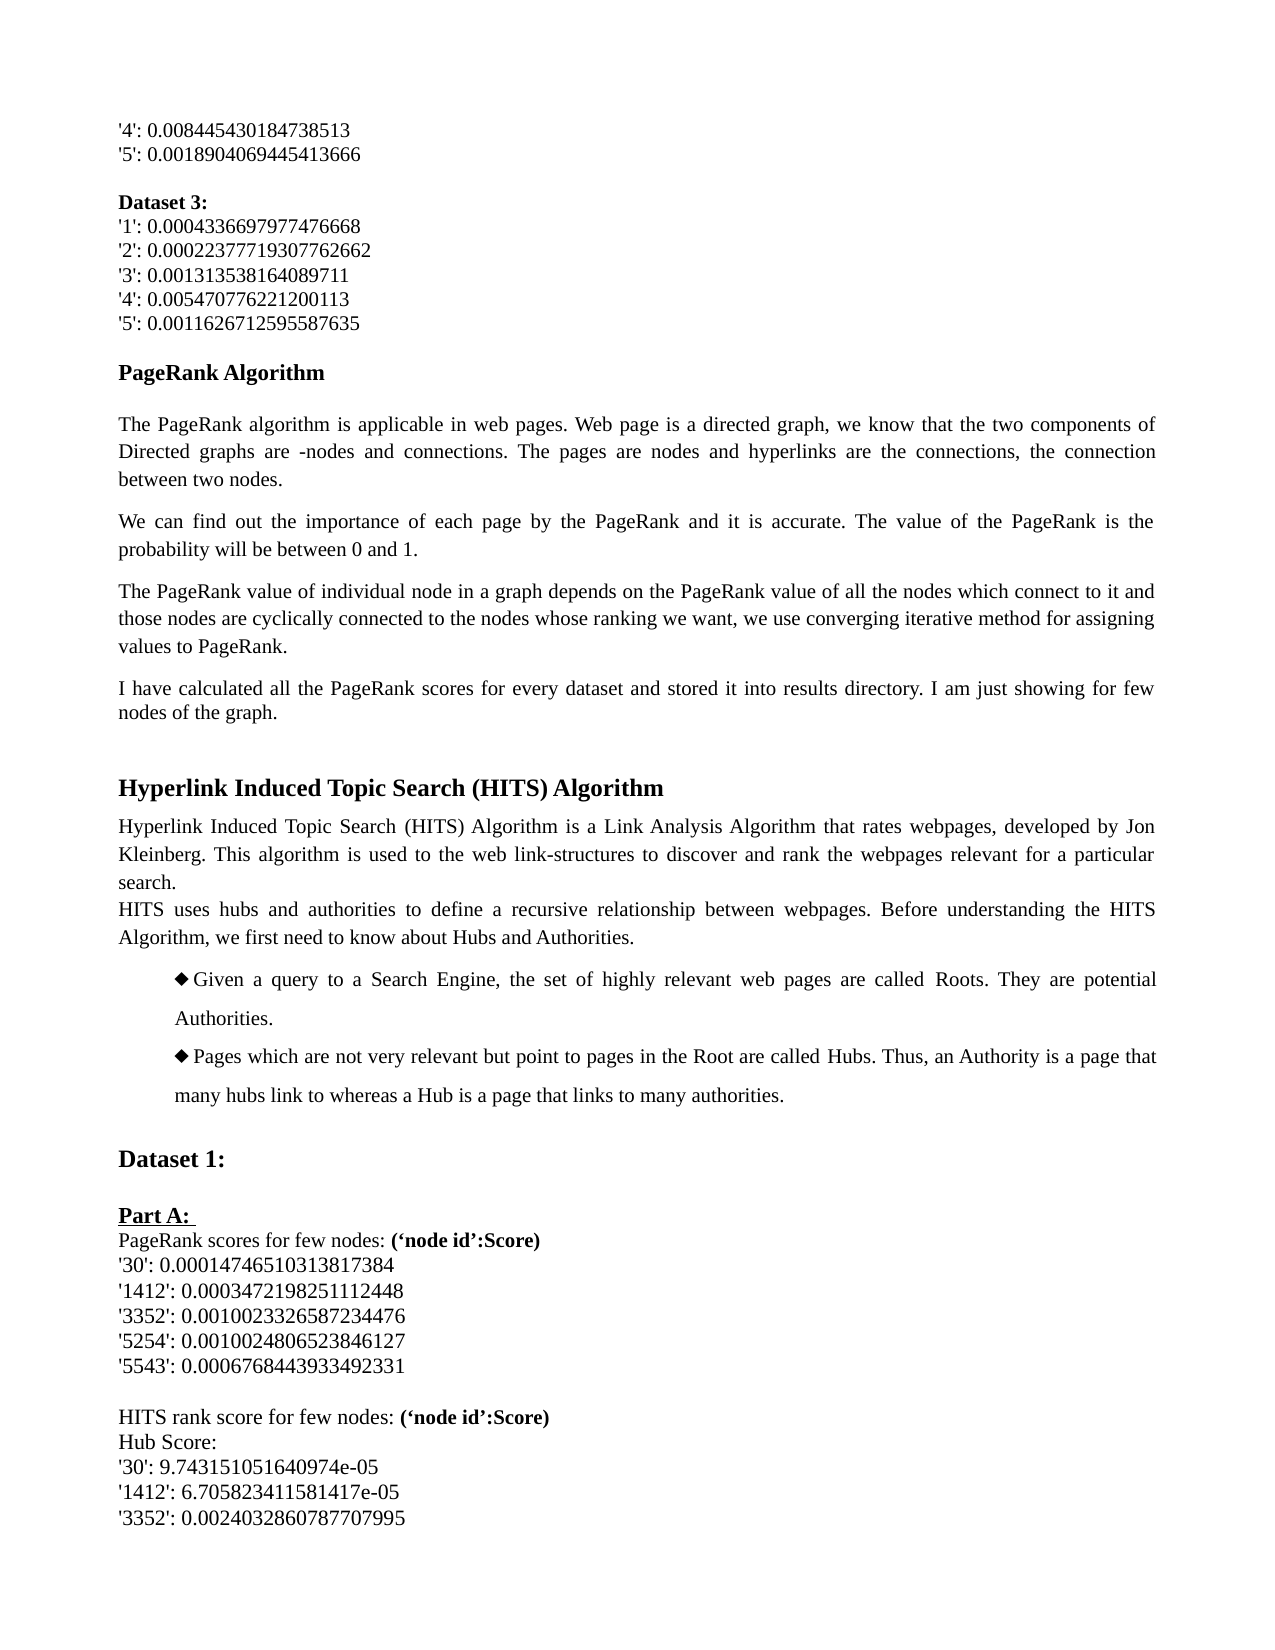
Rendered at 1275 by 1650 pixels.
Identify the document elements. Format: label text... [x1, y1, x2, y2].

text '5543': 0.0006768443933492331 [118, 1353, 1157, 1378]
text Dataset 1: [118, 1144, 1157, 1173]
text HITS rank score for few nodes: (‘node id’:Score) [118, 1404, 1157, 1429]
text '3': 0.001313538164089711 [118, 262, 1157, 287]
text We can find out the importance of each page by the PageRank and it is accurate. The value of the PageRank is the probability will be between 0 and 1. [118, 509, 1157, 561]
text '4': 0.008445430184738513 [118, 118, 1157, 142]
text '1412': 0.0003472198251112448 [118, 1278, 1157, 1303]
list Pages which are not very relevant but point to pages in the Root are called Hubs. Thus, an Authority is a page that many hubs link to whereas a Hub is a page that links to many authorities. [174, 1044, 1157, 1107]
text '2': 0.00022377719307762662 [118, 238, 1157, 262]
text '5': 0.0011626712595587635 [118, 311, 1157, 335]
text Part A: [118, 1202, 1157, 1228]
text '1': 0.0004336697977476668 [118, 214, 1157, 238]
text PageRank Algorithm [118, 359, 1157, 385]
text I have calculated all the PageRank scores for every dataset and stored it into results directory. I am just showing for few nodes of the graph. [118, 676, 1157, 724]
text '30': 9.743151051640974e-05 [118, 1454, 1157, 1479]
text '3352': 0.0010023326587234476 [118, 1303, 1157, 1328]
text '5': 0.0018904069445413666 [118, 142, 1157, 166]
text '3352': 0.0024032860787707995 [118, 1504, 1157, 1530]
text '4': 0.005470776221200113 [118, 287, 1157, 311]
text PageRank scores for few nodes: (‘node id’:Score) [118, 1228, 1157, 1252]
text '30': 0.00014746510313817384 [118, 1252, 1157, 1278]
text '5254': 0.0010024806523846127 [118, 1328, 1157, 1353]
text The PageRank value of individual node in a graph depends on the PageRank value of all the nodes which connect to it and those nodes are cyclically connected to the nodes whose ranking we want, we use converging iterative method for assigning values to PageRank. [118, 579, 1157, 658]
list Given a query to a Search Engine, the set of highly relevant web pages are called Roots. They are potential Authorities. [174, 967, 1157, 1030]
text Dataset 3: [118, 190, 1157, 214]
subtitle Hyperlink Induced Topic Search (HITS) Algorithm [118, 773, 1157, 802]
text Hub Score: [118, 1429, 1157, 1454]
text '1412': 6.705823411581417e-05 [118, 1479, 1157, 1504]
text Hyperlink Induced Topic Search (HITS) Algorithm is a Link Analysis Algorithm that rates webpages, developed by Jon Kleinberg. This algorithm is used to the web link-structures to discover and rank the webpages relevant for a particular search. HITS uses hubs and authorities to define a recursive relationship between webpages. Before understanding the HITS Algorithm, we first need to know about Hubs and Authorities. [118, 814, 1157, 949]
text The PageRank algorithm is applicable in web pages. Web page is a directed graph, we know that the two components of Directed graphs are -nodes and connections. The pages are nodes and hyperlinks are the connections, the connection between two nodes. [118, 411, 1157, 491]
